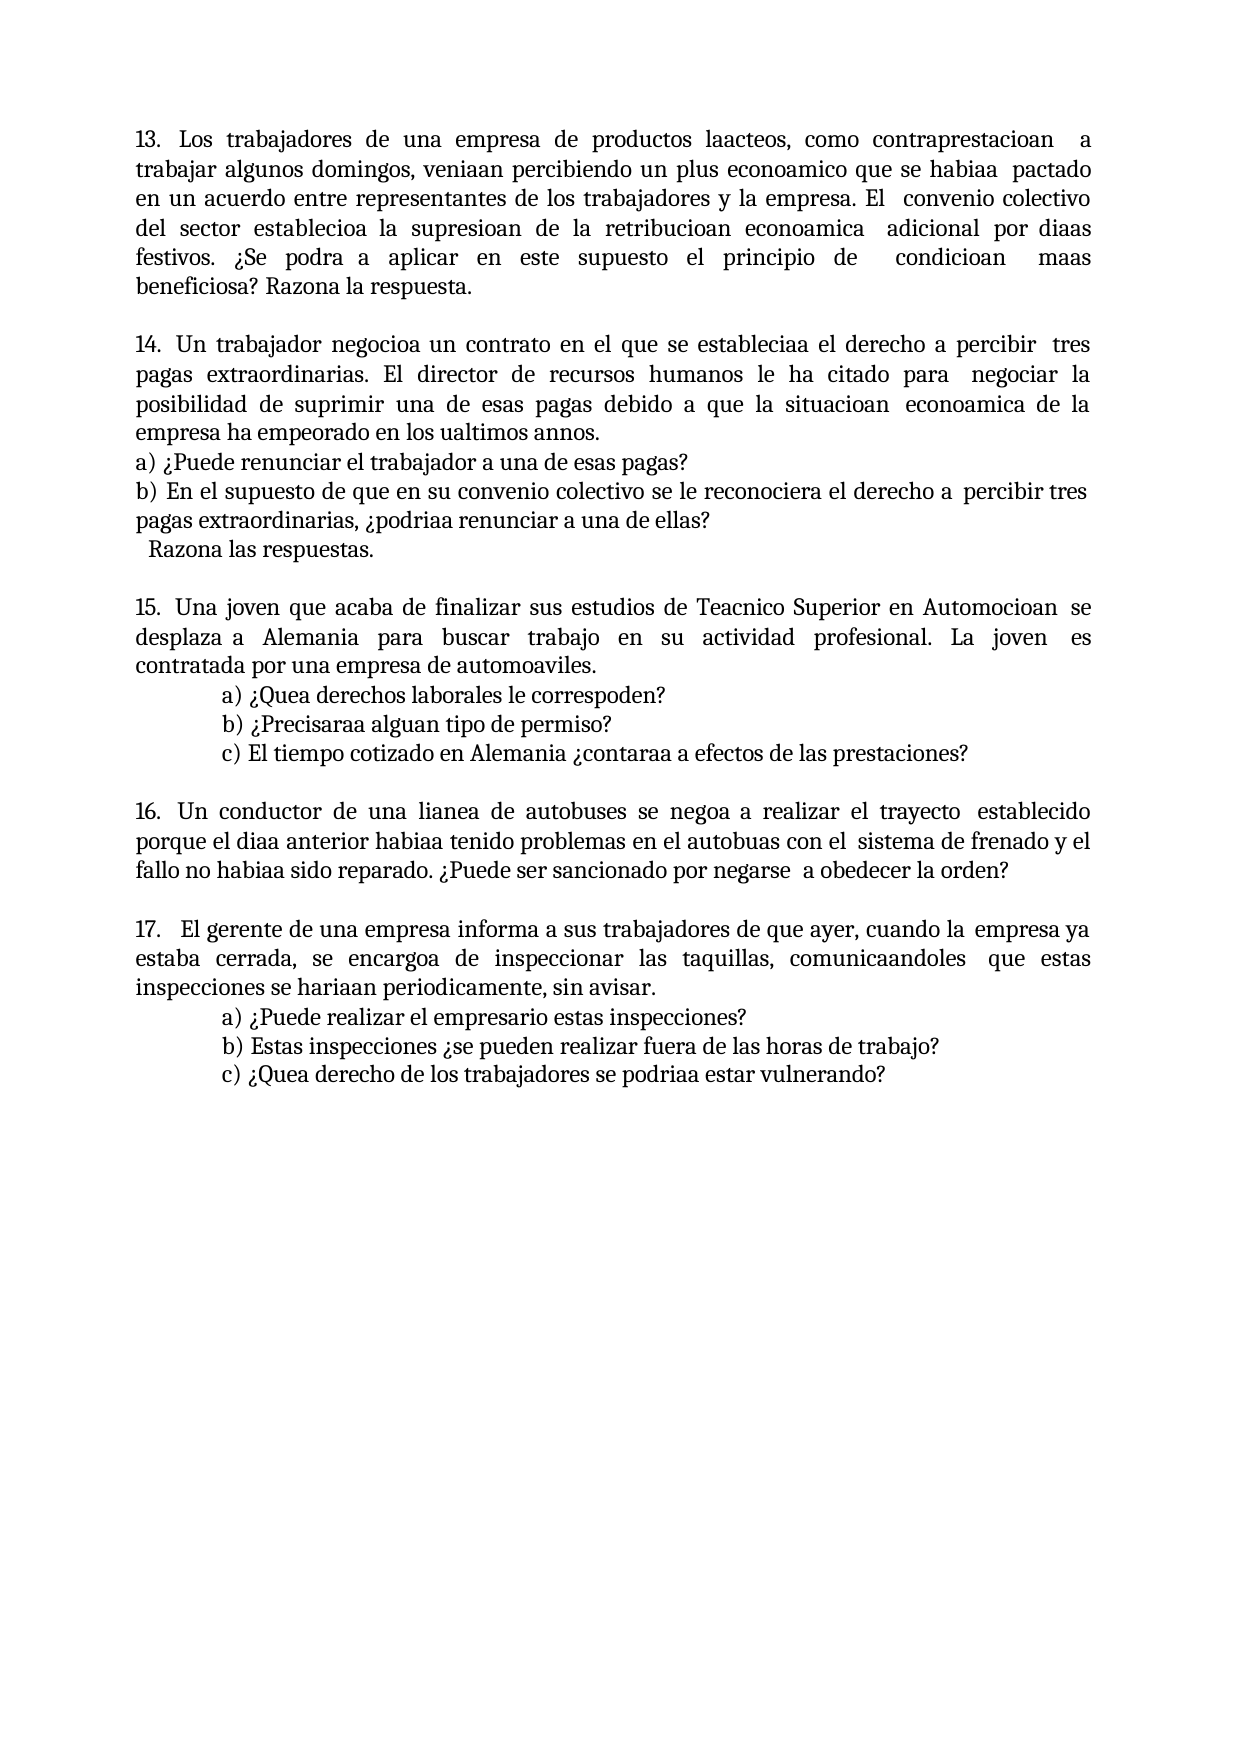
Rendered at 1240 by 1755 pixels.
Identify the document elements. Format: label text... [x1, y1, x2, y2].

list Una joven que acaba de finalizar sus estudios de Teacnico Superior en Automocioan se desplaza a Alemania para buscar trabajo en su actividad profesional. La joven es contratada por una empresa de automoaviles. [135, 592, 1092, 680]
text Razona las respuestas. [148, 534, 1102, 563]
list ¿Quea derechos laborales le correspoden? [222, 680, 1102, 709]
list Los trabajadores de una empresa de productos laacteos, como contraprestacioan a trabajar algunos domingos, veniaan percibiendo un plus econoamico que se habiaa pactado en un acuerdo entre representantes de los trabajadores y la empresa. El convenio colectivo del sector establecioa la supresioan de la retribucioan econoamica adicional por diaas festivos. ¿Se podra a aplicar en este supuesto el principio de condicioan maas beneficiosa? Razona la respuesta. [135, 124, 1092, 301]
list En el supuesto de que en su convenio colectivo se le reconociera el derecho a percibir tres pagas extraordinarias, ¿podriaa renunciar a una de ellas? [135, 476, 1091, 534]
list ¿Puede realizar el empresario estas inspecciones? [222, 1002, 1102, 1031]
list ¿Quea derecho de los trabajadores se podriaa estar vulnerando? [222, 1060, 1102, 1089]
list ¿Puede renunciar el trabajador a una de esas pagas? [135, 447, 1102, 476]
list ¿Precisaraa alguan tipo de permiso? [222, 709, 1102, 738]
list Un trabajador negocioa un contrato en el que se estableciaa el derecho a percibir tres pagas extraordinarias. El director de recursos humanos le ha citado para negociar la posibilidad de suprimir una de esas pagas debido a que la situacioan econoamica de la empresa ha empeorado en los ualtimos annos. [135, 329, 1091, 447]
list Un conductor de una lianea de autobuses se negoa a realizar el trayecto establecido porque el diaa anterior habiaa tenido problemas en el autobuas con el sistema de frenado y el fallo no habiaa sido reparado. ¿Puede ser sancionado por negarse a obedecer la orden? [135, 796, 1091, 885]
list El gerente de una empresa informa a sus trabajadores de que ayer, cuando la empresa ya estaba cerrada, se encargoa de inspeccionar las taquillas, comunicaandoles que estas inspecciones se hariaan periodicamente, sin avisar. [135, 914, 1091, 1002]
list El tiempo cotizado en Alemania ¿contaraa a efectos de las prestaciones? [222, 738, 1102, 768]
list Estas inspecciones ¿se pueden realizar fuera de las horas de trabajo? [222, 1031, 1102, 1060]
